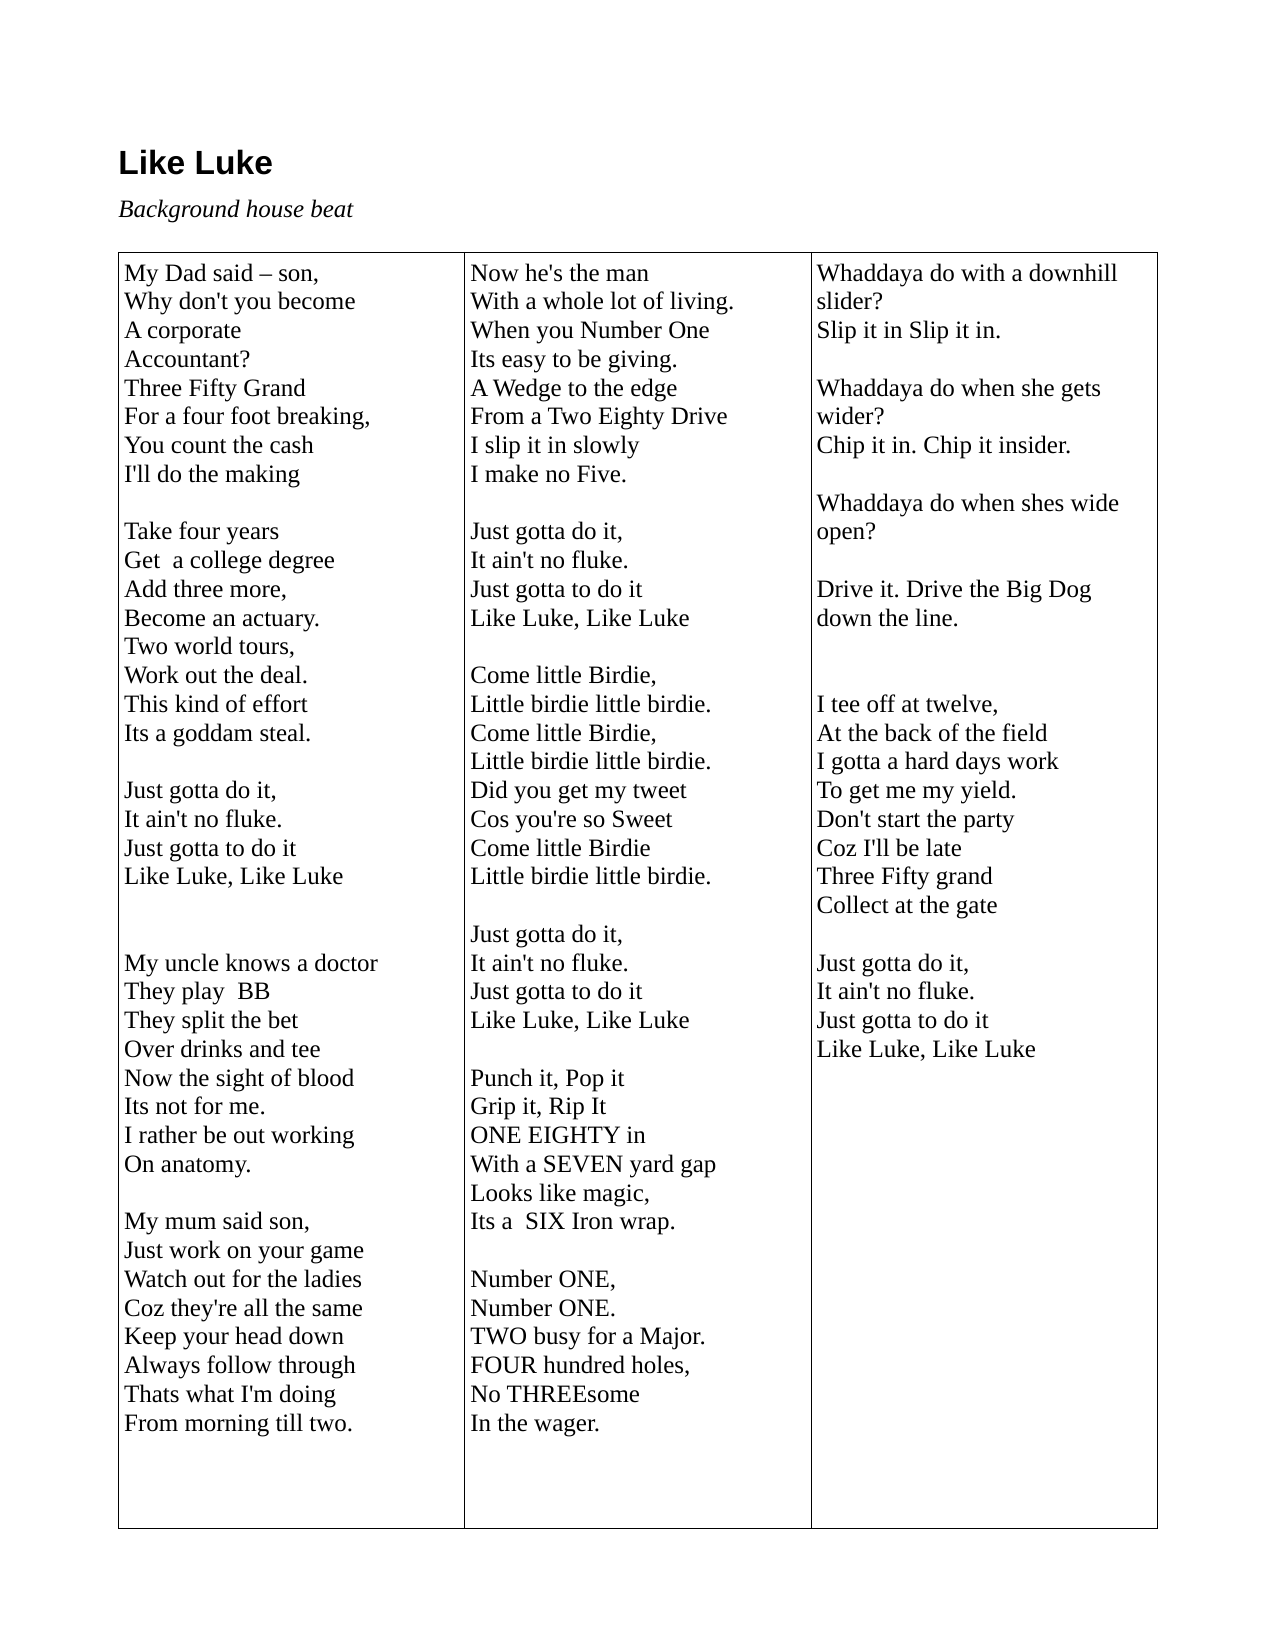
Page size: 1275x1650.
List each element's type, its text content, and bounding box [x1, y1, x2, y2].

table_header My Dad said – son, Why don't you become A corporate Accountant? Three Fifty Grand For a four foot breaking, You count the cash I'll do the making Take four years Get a college degree Add three more, Become an actuary. Two world tours, Work out the deal. This kind of effort​ Its a goddam steal. Just gotta do it, It ain't no fluke. Just gotta to do it Like Luke, Like Luke My uncle knows a doctor They play BB They split the bet Over drinks and tee Now the sight of blood Its not for me. I rather be out working On anatomy. My mum said son, Just work on your game Watch out for the ladies Coz they're all the same Keep your head down Always follow through Thats what I'm doing From morning till two. [119, 253, 464, 1528]
text Background house beat [118, 194, 1157, 223]
subtitle Like Luke [118, 143, 1157, 182]
table_header Whaddaya do with a downhill slider? Slip it in Slip it in. Whaddaya do when she gets wider? Chip it in. Chip it insider. Whaddaya do when shes wide open? Drive it. Drive the Big Dog down the line. I tee off at twelve, At the back of the field I gotta a hard days work To get me my yield. Don't start the party Coz I'll be late Three Fifty grand Collect at the gate Just gotta do it, It ain't no fluke. Just gotta to do it Like Luke, Like Luke [812, 253, 1157, 1528]
table_header Now he's the man With a whole lot of living. When you Number One Its easy to be giving. A Wedge to the edge From a Two Eighty Drive I slip it in slowly I make no Five. Just gotta do it, It ain't no fluke. Just gotta to do it Like Luke, Like Luke Come little Birdie, Little birdie little birdie. Come little Birdie, Little birdie little birdie. Did you get my tweet Cos you're so Sweet Come little Birdie Little birdie little birdie. Just gotta do it, It ain't no fluke. Just gotta to do it Like Luke, Like Luke Punch it, Pop it Grip it, Rip It ONE EIGHTY in With a SEVEN yard gap Looks like magic, Its a SIX Iron wrap. Number ONE, Number ONE. TWO busy for a Major. FOUR hundred holes, No THREEsome In the wager. [465, 253, 811, 1528]
